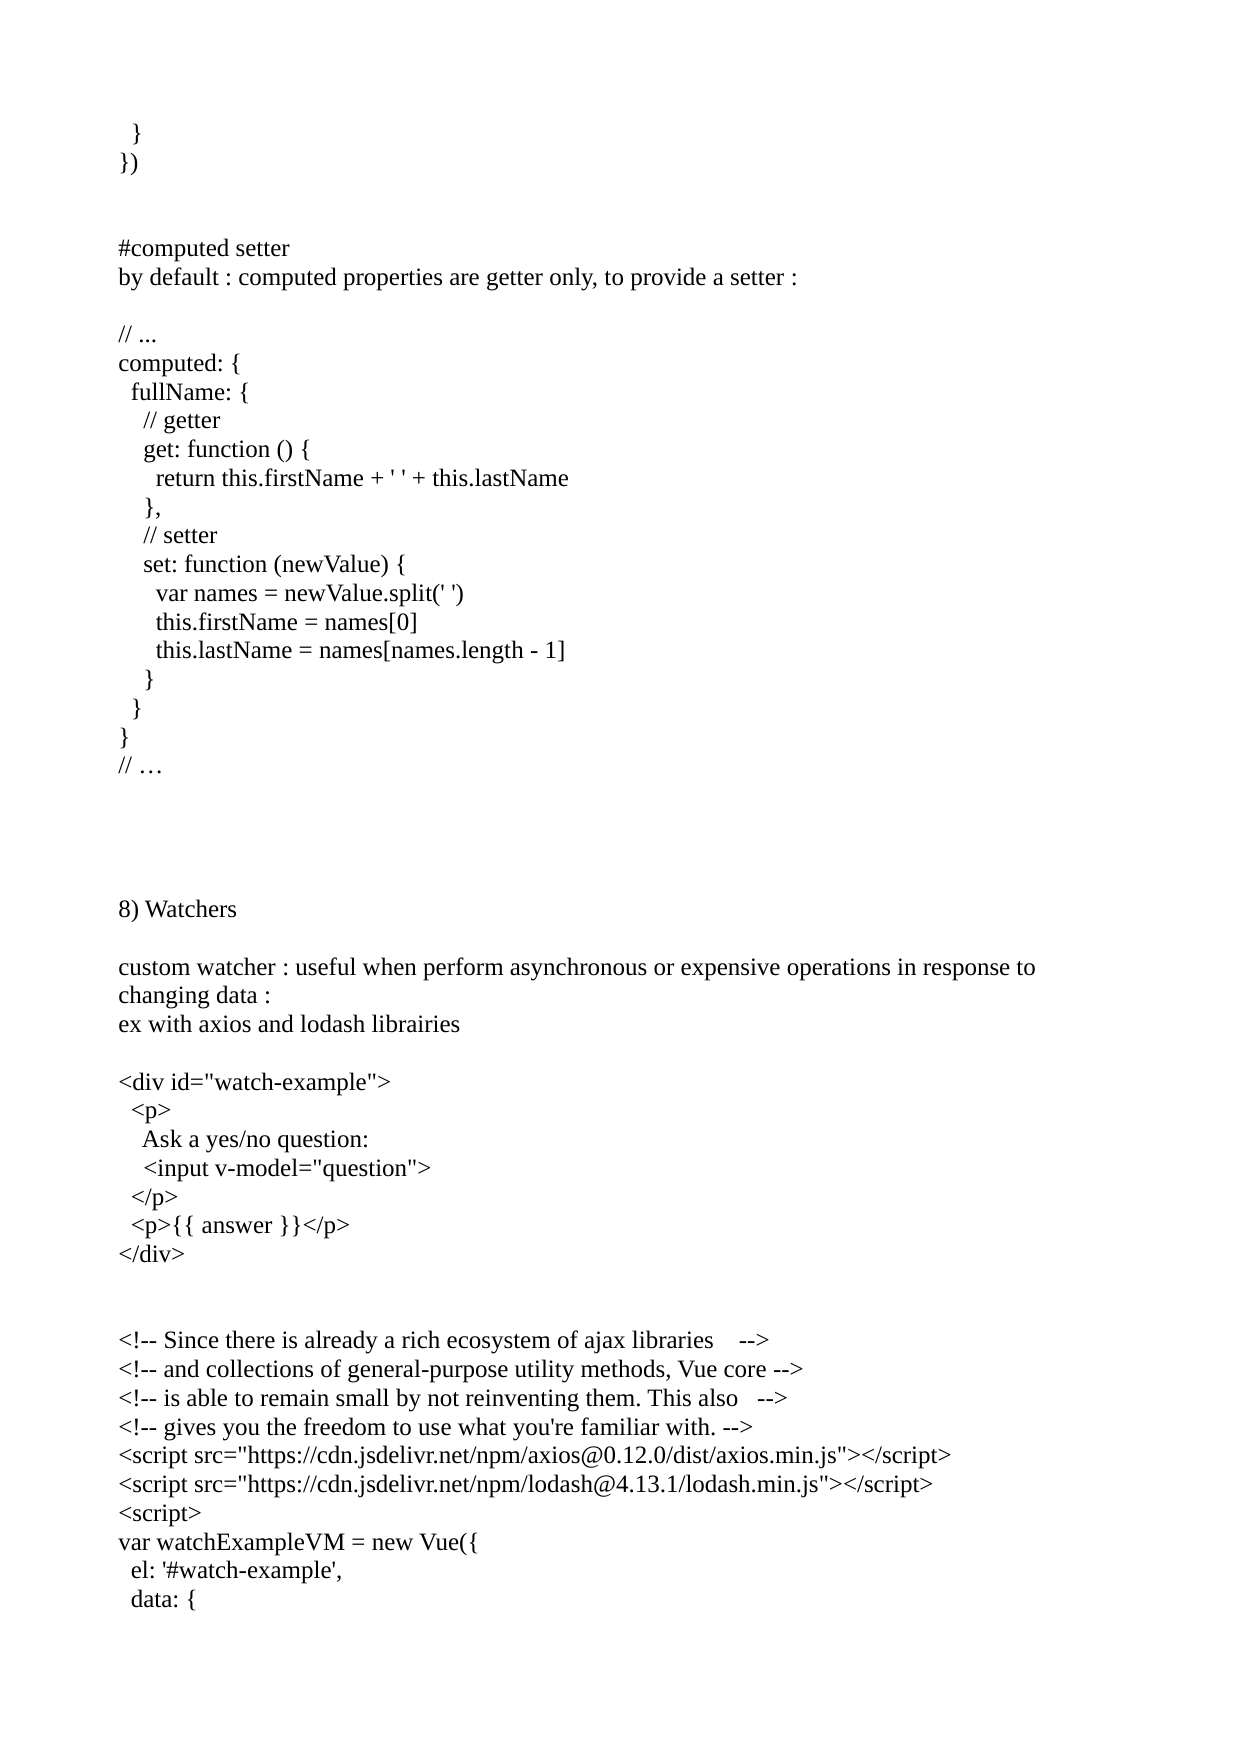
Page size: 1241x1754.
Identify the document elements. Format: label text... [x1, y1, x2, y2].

text <!-- gives you the freedom to use what you're familiar with. --> [118, 1412, 1122, 1441]
text <p>{{ answer }}</p> [118, 1211, 1122, 1239]
text Ask a yes/no question: [118, 1124, 1122, 1153]
text get: function () { [118, 434, 1122, 463]
text <p> [118, 1096, 1122, 1124]
text </div> [118, 1239, 1122, 1268]
text <!-- and collections of general-purpose utility methods, Vue core --> [118, 1354, 1122, 1383]
text }, [118, 492, 1122, 521]
text this.lastName = names[names.length - 1] [118, 636, 1122, 664]
text <!-- Since there is already a rich ecosystem of ajax libraries --> [118, 1326, 1122, 1354]
text #computed setter [118, 233, 1122, 262]
text set: function (newValue) { [118, 549, 1122, 578]
text // ... [118, 319, 1122, 348]
text </p> [118, 1182, 1122, 1211]
text <!-- is able to remain small by not reinventing them. This also --> [118, 1383, 1122, 1412]
text } [118, 664, 1122, 693]
text } [118, 693, 1122, 722]
text var watchExampleVM = new Vue({ [118, 1527, 1122, 1556]
text 8) Watchers [118, 894, 1122, 923]
text this.firstName = names[0] [118, 607, 1122, 636]
text return this.firstName + ' ' + this.lastName [118, 463, 1122, 492]
text computed: { [118, 348, 1122, 377]
text custom watcher : useful when perform asynchronous or expensive operations in response to changing data : [118, 952, 1122, 1009]
text // getter [118, 406, 1122, 434]
text el: '#watch-example', [118, 1556, 1122, 1584]
text <script> [118, 1498, 1122, 1527]
text <script src="https://cdn.jsdelivr.net/npm/axios@0.12.0/dist/axios.min.js"></script> [118, 1441, 1122, 1469]
text }) [118, 147, 1122, 176]
text <div id="watch-example"> [118, 1067, 1122, 1096]
text fullName: { [118, 377, 1122, 406]
text data: { [118, 1584, 1122, 1613]
text var names = newValue.split(' ') [118, 578, 1122, 607]
text <input v-model="question"> [118, 1153, 1122, 1182]
text } [118, 722, 1122, 751]
text // … [118, 751, 1122, 779]
text // setter [118, 521, 1122, 549]
text ex with axios and lodash librairies [118, 1009, 1122, 1038]
text } [118, 118, 1122, 147]
text by default : computed properties are getter only, to provide a setter : [118, 262, 1122, 291]
text <script src="https://cdn.jsdelivr.net/npm/lodash@4.13.1/lodash.min.js"></script> [118, 1469, 1122, 1498]
